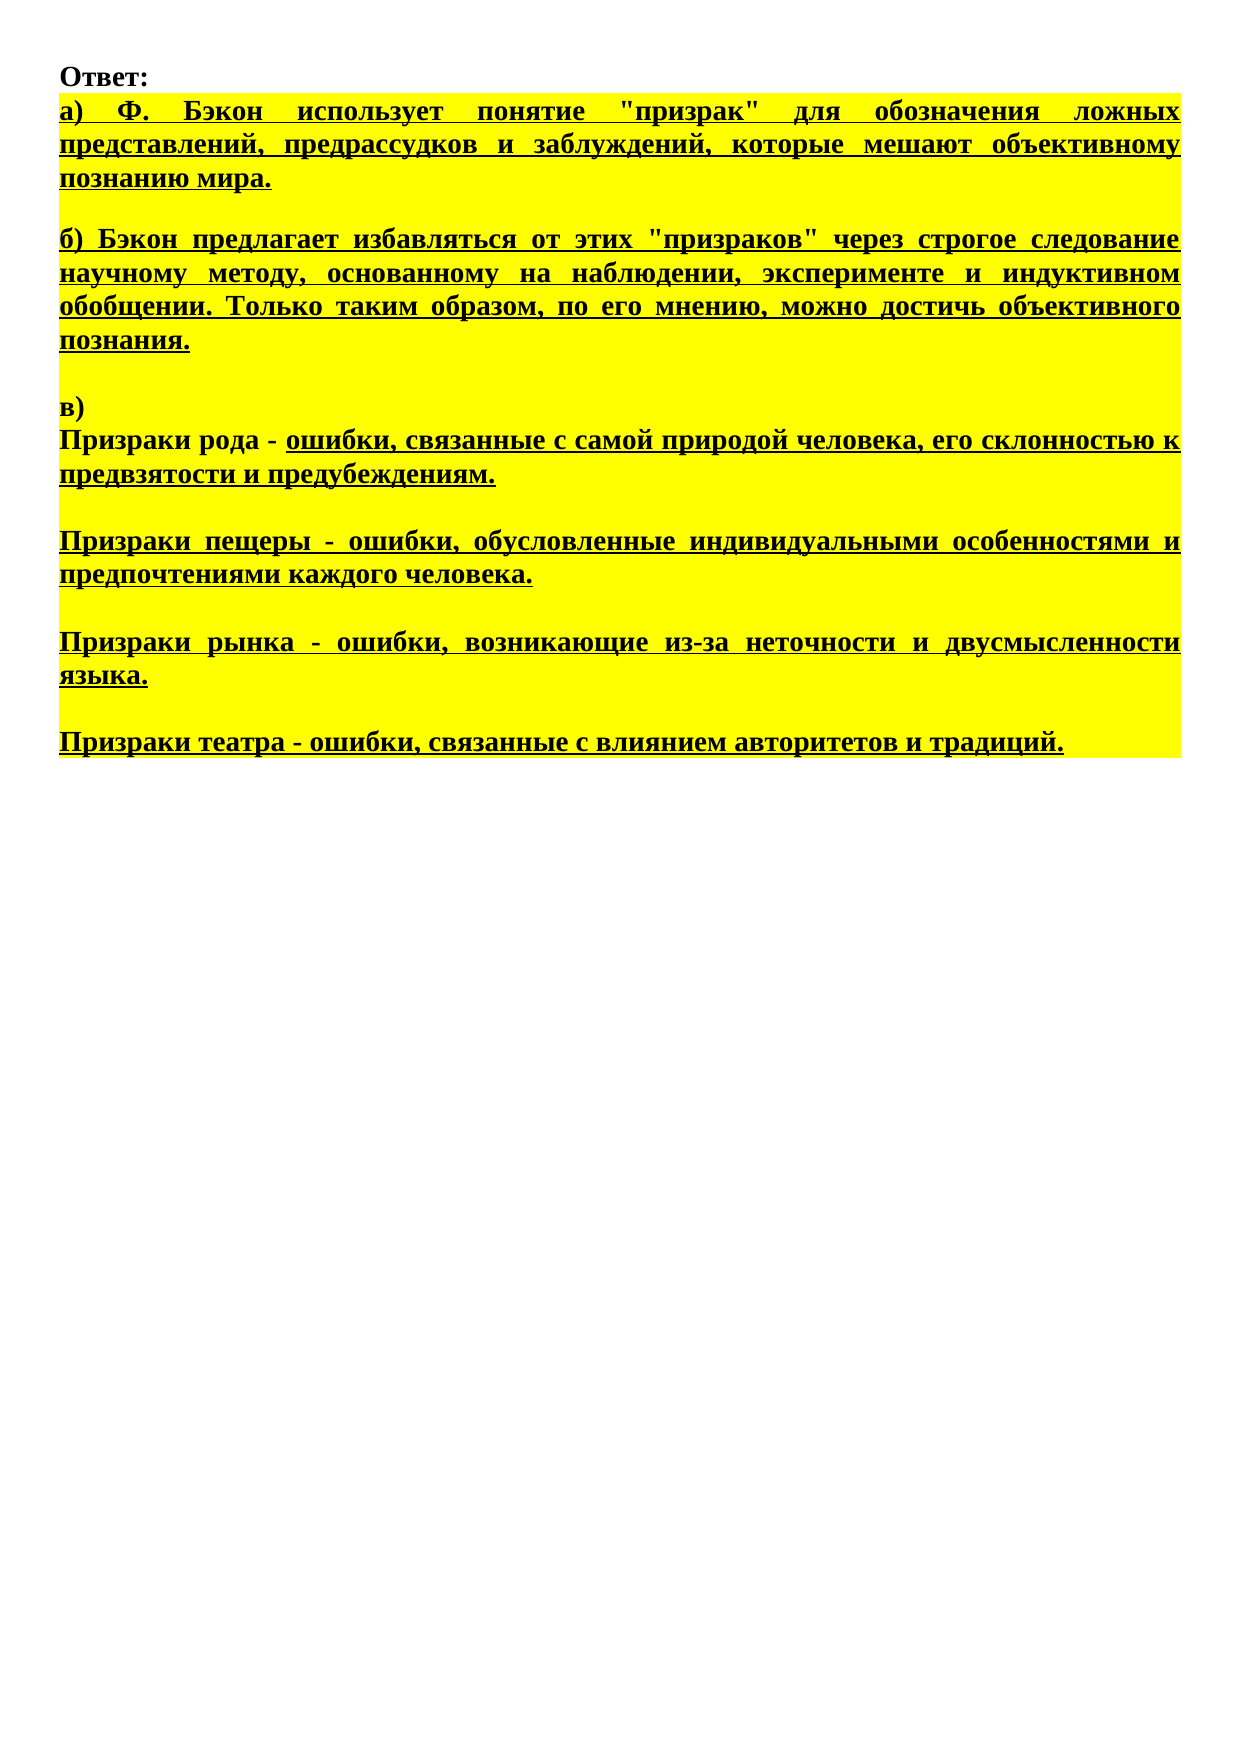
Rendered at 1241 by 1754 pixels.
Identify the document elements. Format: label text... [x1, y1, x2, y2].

text языка. [59, 654, 1181, 691]
list представлений, предрассудков и заблуждений, которые мешают объективному [59, 123, 1181, 155]
list Ответ: [59, 59, 1181, 93]
text Призраки пещеры - ошибки, обусловленные индивидуальными особенностями и [59, 489, 1181, 552]
list обобщении. Только таким образом, по его мнению, можно достичь объективного [59, 285, 1181, 317]
list а) Ф. Бэкон использует понятие "призрак" для обозначения ложных [59, 93, 1181, 122]
list в) [59, 389, 1181, 422]
list б) Бэкон предлагает избавляться от этих "призраков" через строгое следование [59, 221, 1181, 250]
text Призраки рынка - ошибки, возникающие из-за неточности и двусмысленности [59, 590, 1181, 653]
text Призраки театра - ошибки, связанные с влиянием авторитетов и традиций. [59, 691, 1181, 758]
list познания. [59, 319, 1181, 389]
list познанию мира. [59, 157, 1181, 193]
text Призраки рода - ошибки, связанные с самой природой человека, его склонностью к предвзятости и предубеждениям. [59, 422, 1181, 489]
text предпочтениями каждого человека. [59, 554, 1181, 590]
list научному методу, основанному на наблюдении, эксперименте и индуктивном [59, 252, 1181, 284]
